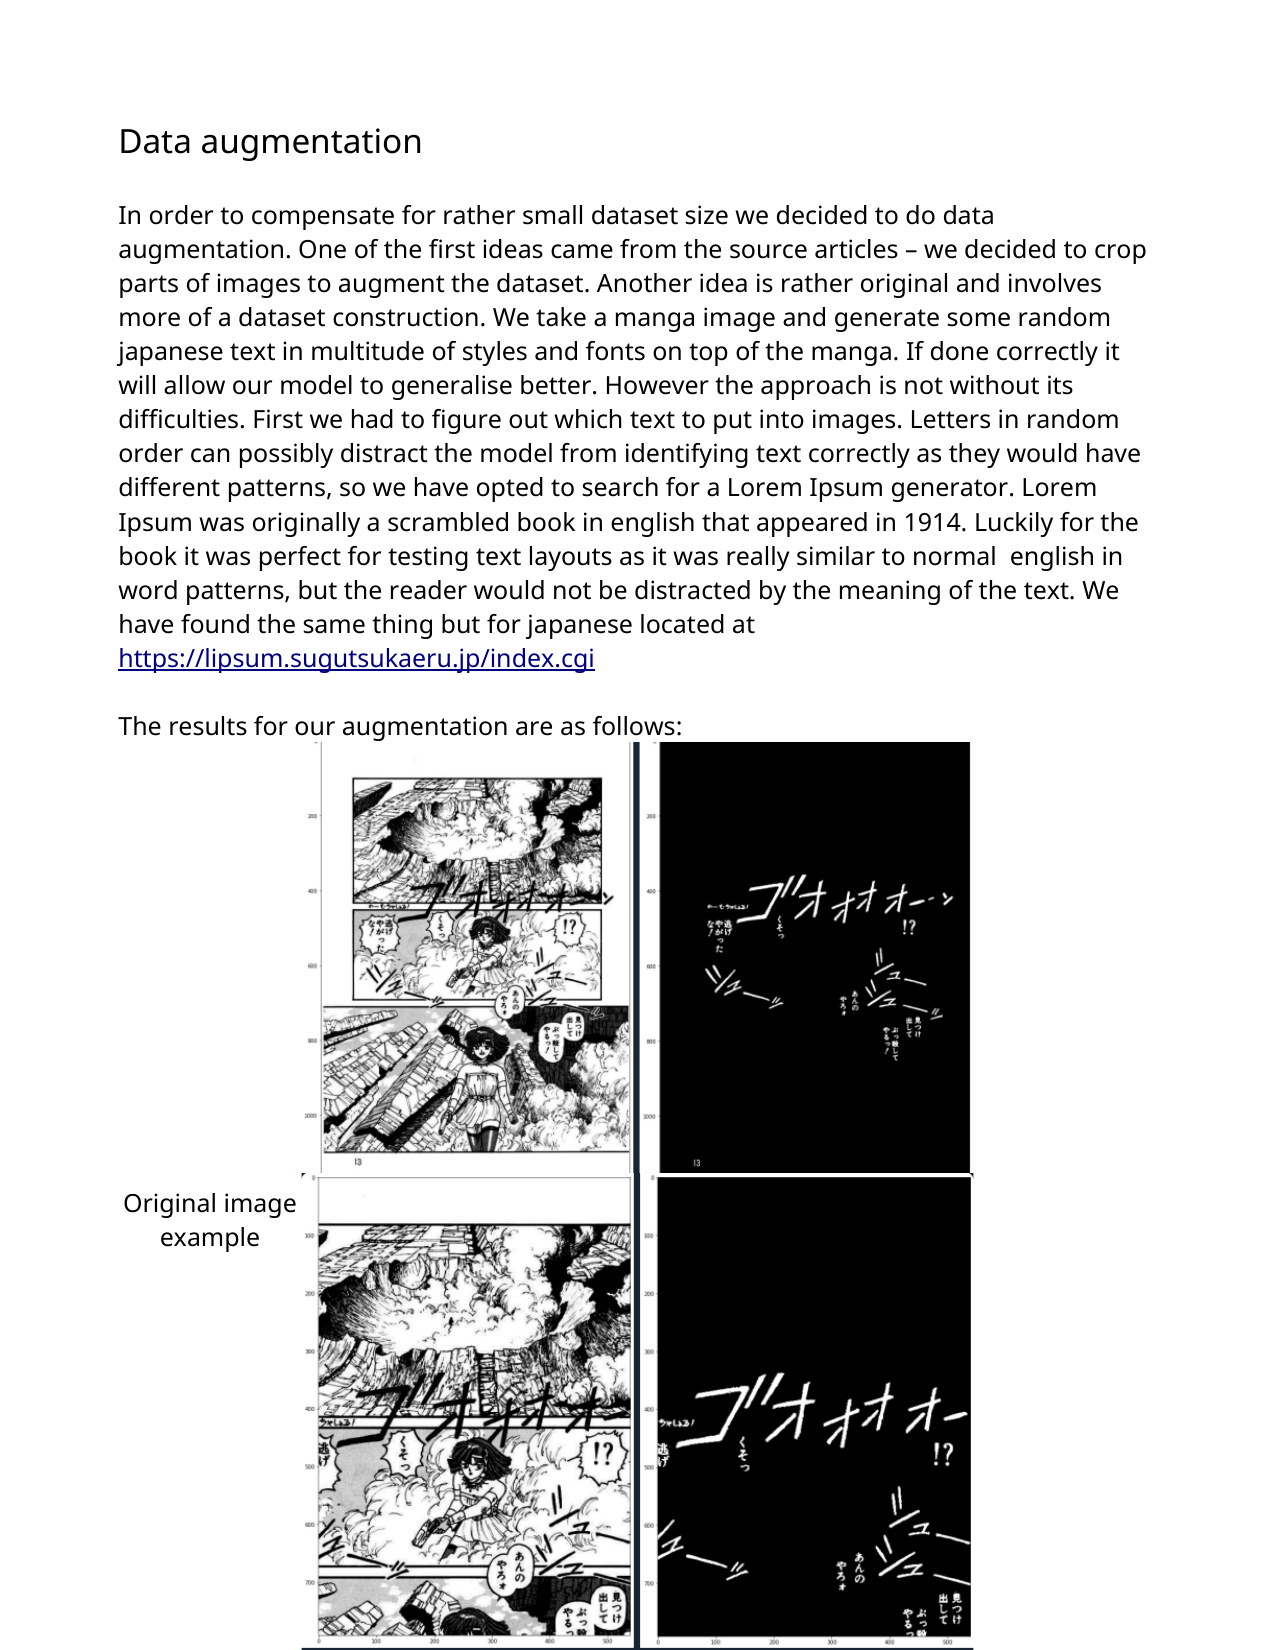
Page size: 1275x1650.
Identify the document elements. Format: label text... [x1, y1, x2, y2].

text Original image example [118, 1185, 301, 1253]
text Data augmentation [118, 118, 1157, 163]
text The results for our augmentation are as follows: [118, 708, 1157, 743]
text [974, 1185, 1157, 1253]
text In order to compensate for rather small dataset size we decided to do data augmentation. One of the first ideas came from the source articles – we decided to crop parts of images to augment the dataset. Another idea is rather original and involves more of a dataset construction. We take a manga image and generate some random japanese text in multitude of styles and fonts on top of the manga. If done correctly it will allow our model to generalise better. However the approach is not without its difficulties. First we had to figure out which text to put into images. Letters in random order can possibly distract the model from identifying text correctly as they would have different patterns, so we have opted to search for a Lorem Ipsum generator. Lorem Ipsum was originally a scrambled book in english that appeared in 1914. Luckily for the book it was perfect for testing text layouts as it was really similar to normal english in word patterns, but the reader would not be distracted by the meaning of the text. We have found the same thing but for japanese located at https://lipsum.sugutsukaeru.jp/index.cgi [118, 198, 1157, 674]
picture [301, 742, 974, 1650]
